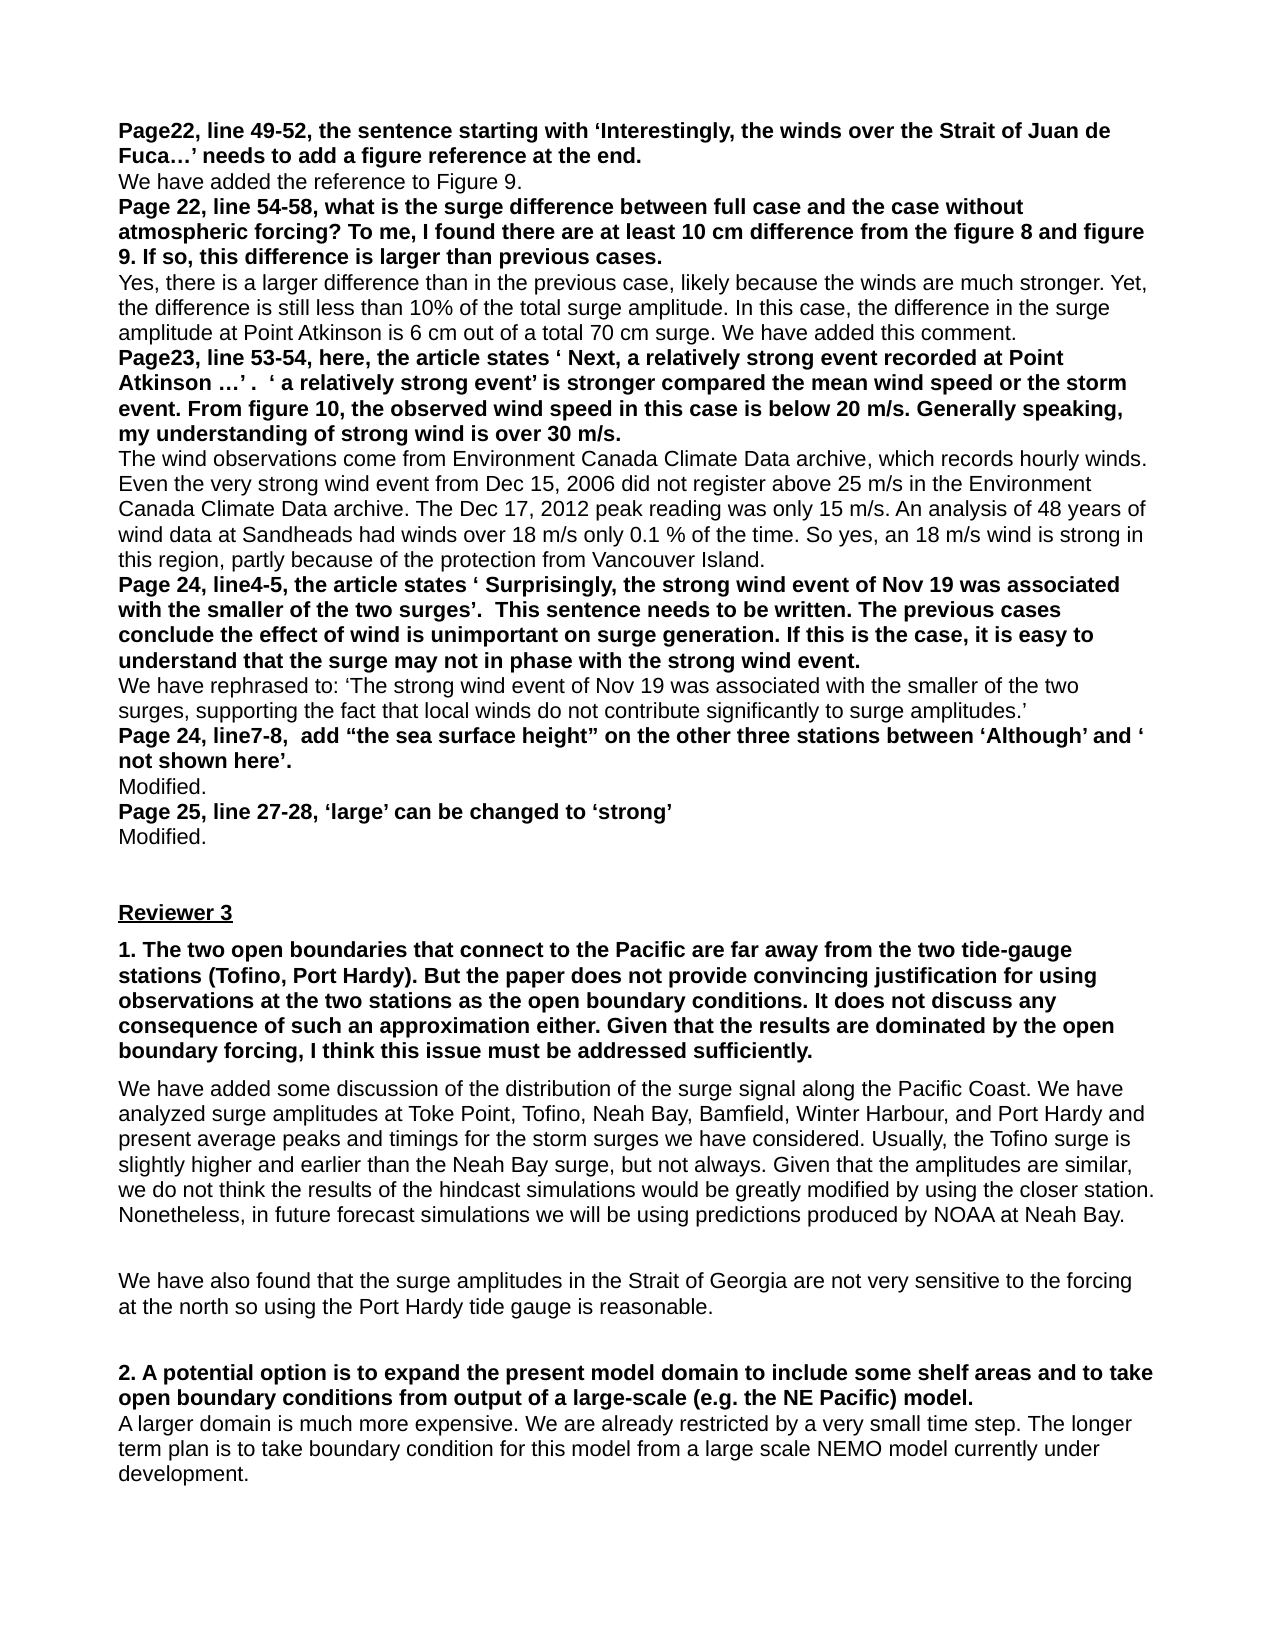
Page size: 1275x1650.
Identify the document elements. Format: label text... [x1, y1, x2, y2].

text Page23, line 53-54, here, the article states ‘ Next, a relatively strong event recorded at Point Atkinson …’ . ‘ a relatively strong event’ is stronger compared the mean wind speed or the storm event. From figure 10, the observed wind speed in this case is below 20 m/s. Generally speaking, my understanding of strong wind is over 30 m/s. [118, 345, 1157, 446]
text Yes, there is a larger difference than in the previous case, likely because the winds are much stronger. Yet, the difference is still less than 10% of the total surge amplitude. In this case, the difference in the surge amplitude at Point Atkinson is 6 cm out of a total 70 cm surge. We have added this comment. [118, 269, 1157, 345]
text We have rephrased to: ‘The strong wind event of Nov 19 was associated with the smaller of the two surges, supporting the fact that local winds do not contribute significantly to surge amplitudes.’ [118, 673, 1157, 723]
text We have added the reference to Figure 9. [118, 168, 1157, 194]
text We have added some discussion of the distribution of the surge signal along the Pacific Coast. We have analyzed surge amplitudes at Toke Point, Tofino, Neah Bay, Bamfield, Winter Harbour, and Port Hardy and present average peaks and timings for the storm surges we have considered. Usually, the Tofino surge is slightly higher and earlier than the Neah Bay surge, but not always. Given that the amplitudes are similar, we do not think the results of the hindcast simulations would be greatly modified by using the closer station. Nonetheless, in future forecast simulations we will be using predictions produced by NOAA at Neah Bay. [118, 1076, 1157, 1227]
text We have also found that the surge amplitudes in the Strait of Georgia are not very sensitive to the forcing at the north so using the Port Hardy tide gauge is reasonable. [118, 1268, 1157, 1319]
text Page 22, line 54-58, what is the surge difference between full case and the case without atmospheric forcing? To me, I found there are at least 10 cm difference from the figure 8 and figure 9. If so, this difference is larger than previous cases. [118, 194, 1157, 269]
text Page 24, line7-8, add “the sea surface height” on the other three stations between ‘Although’ and ‘ not shown here’. [118, 723, 1157, 773]
text Modified. [118, 824, 1157, 849]
text Page 24, line4-5, the article states ‘ Surprisingly, the strong wind event of Nov 19 was associated with the smaller of the two surges’. This sentence needs to be written. The previous cases conclude the effect of wind is unimportant on surge generation. If this is the case, it is easy to understand that the surge may not in phase with the strong wind event. [118, 572, 1157, 673]
text Page 25, line 27-28, ‘large’ can be changed to ‘strong’ [118, 799, 1157, 824]
text 1. The two open boundaries that connect to the Pacific are far away from the two tide-gauge stations (Tofino, Port Hardy). But the paper does not provide convincing justification for using observations at the two stations as the open boundary conditions. It does not discuss any consequence of such an approximation either. Given that the results are dominated by the open boundary forcing, I think this issue must be addressed sufficiently. [118, 937, 1157, 1063]
text Reviewer 3 [118, 899, 1157, 925]
text Page22, line 49-52, the sentence starting with ‘Interestingly, the winds over the Strait of Juan de Fuca…’ needs to add a figure reference at the end. [118, 118, 1157, 168]
text 2. A potential option is to expand the present model domain to include some shelf areas and to take open boundary conditions from output of a large-scale (e.g. the NE Pacific) model. [118, 1360, 1157, 1410]
text The wind observations come from Environment Canada Climate Data archive, which records hourly winds. Even the very strong wind event from Dec 15, 2006 did not register above 25 m/s in the Environment Canada Climate Data archive. The Dec 17, 2012 peak reading was only 15 m/s. An analysis of 48 years of wind data at Sandheads had winds over 18 m/s only 0.1 % of the time. So yes, an 18 m/s wind is strong in this region, partly because of the protection from Vancouver Island. [118, 446, 1157, 572]
text A larger domain is much more expensive. We are already restricted by a very small time step. The longer term plan is to take boundary condition for this model from a large scale NEMO model currently under development. [118, 1410, 1157, 1486]
text Modified. [118, 773, 1157, 799]
